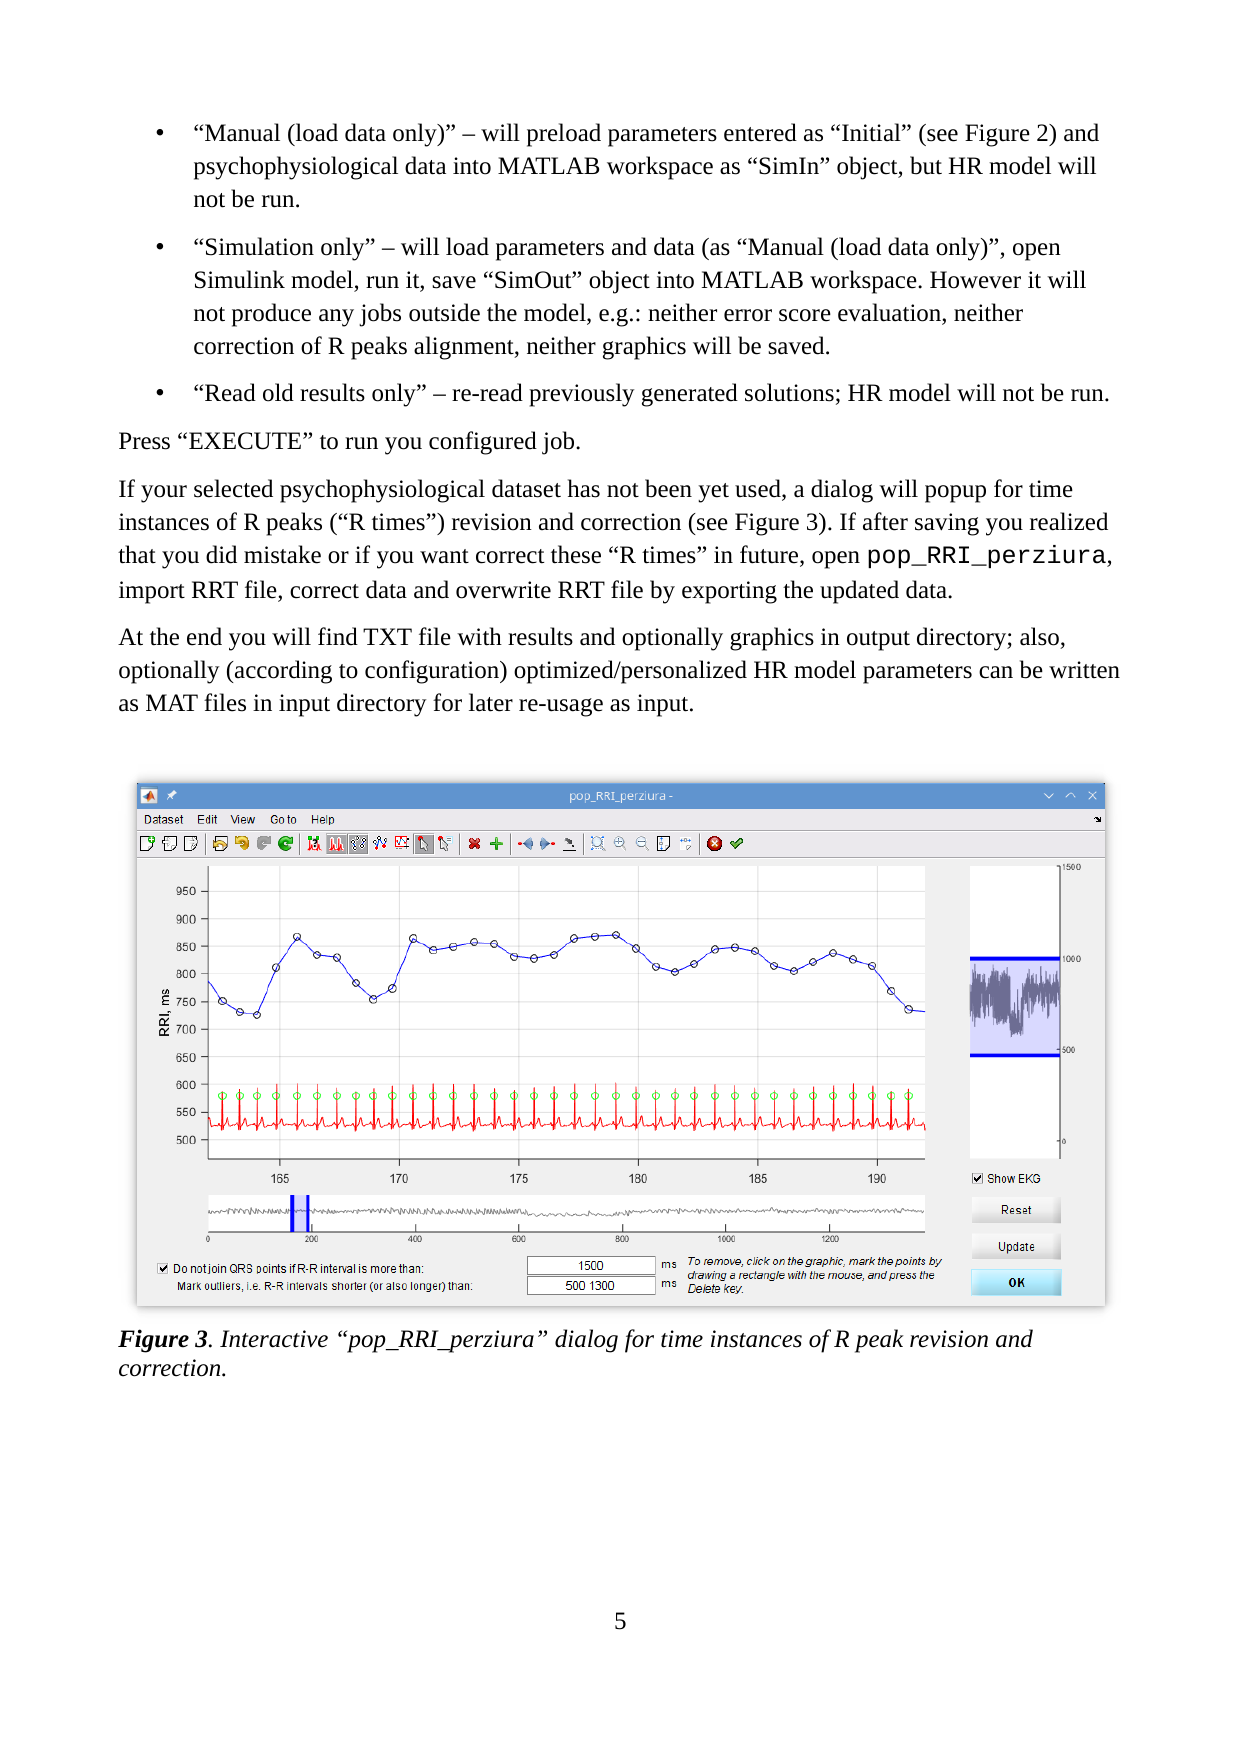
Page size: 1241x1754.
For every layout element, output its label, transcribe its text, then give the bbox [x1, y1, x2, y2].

text Figure 3. Interactive “pop_RRI_perziura” dialog for time instances of R peak revision and correction. [118, 1324, 1122, 1381]
text Press “Execute” to run you configured job. [118, 426, 1122, 455]
picture [118, 764, 1123, 1324]
text At the end you will find TXT file with results and optionally graphics in output directory; also, optionally (according to configuration) optimized/personalized HR model parameters can be written as MAT files in input directory for later re-usage as input. [118, 622, 1122, 717]
list “Read old results only” – re-read previously generated solutions; HR model will not be run. [156, 378, 1122, 407]
text If your selected psychophysiological dataset has not been yet used, a dialog will popup for time instances of R peaks (“R times”) revision and correction (see Figure 3). If after saving you realized that you did mistake or if you want correct these “R times” in future, open pop_RRI_perziura, import RRT file, correct data and overwrite RRT file by exporting the updated data. [118, 474, 1122, 603]
list “Simulation only” – will load parameters and data (as “Manual (load data only)”, open Simulink model, run it, save “SimOut” object into MATLAB workspace. However it will not produce any jobs outside the model, e.g.: neither error score evaluation, neither correction of R peaks alignment, neither graphics will be saved. [156, 232, 1122, 359]
list “Manual (load data only)” – will preload parameters entered as “Initial” (see Figure 2) and psychophysiological data into MATLAB workspace as “SimIn” object, but HR model will not be run. [156, 118, 1122, 213]
